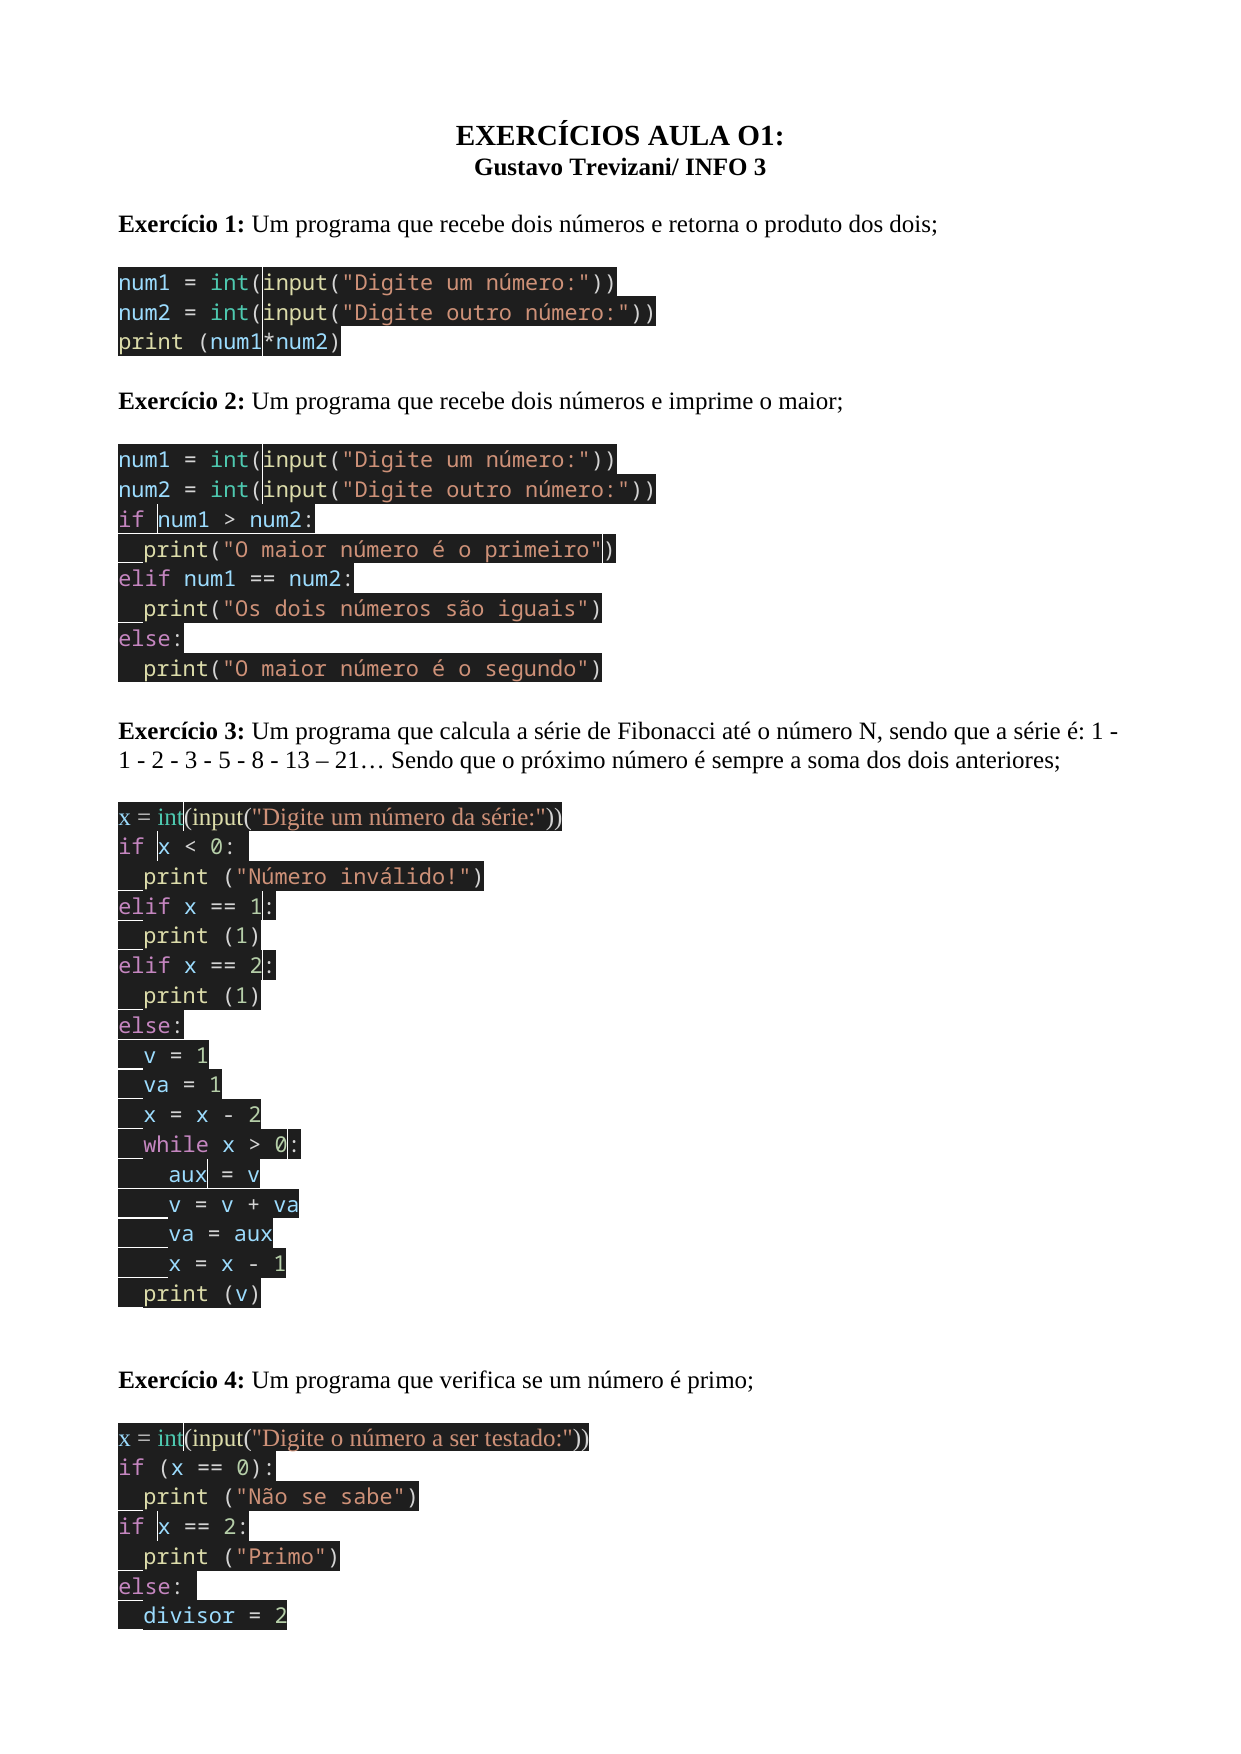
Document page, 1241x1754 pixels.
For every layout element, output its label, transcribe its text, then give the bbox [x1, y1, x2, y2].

text elif x == 2: [118, 950, 1122, 980]
text print (v) [118, 1278, 1122, 1308]
text va = 1 [118, 1069, 1122, 1099]
text num2 = int(input("Digite outro número:")) [118, 474, 1122, 504]
text print (num1*num2) [118, 326, 1122, 356]
text print("O maior número é o primeiro") [118, 533, 1122, 563]
text elif x == 1: [118, 891, 1122, 920]
text print("Os dois números são iguais") [118, 593, 1122, 623]
text num1 = int(input("Digite um número:")) [118, 267, 1122, 296]
text print (1) [118, 920, 1122, 950]
text print ("Número inválido!") [118, 861, 1122, 891]
text if x < 0: [118, 831, 1122, 861]
text num2 = int(input("Digite outro número:")) [118, 296, 1122, 326]
text x = x - 1 [118, 1248, 1122, 1278]
text elif num1 == num2: [118, 563, 1122, 593]
text num1 = int(input("Digite um número:")) [118, 444, 1122, 474]
text else: [118, 623, 1122, 653]
text Exercício 4: Um programa que verifica se um número é primo; [118, 1365, 1122, 1394]
text else: [118, 1571, 1122, 1600]
text else: [118, 1010, 1122, 1039]
text EXERCÍCIOS AULA O1: [118, 118, 1122, 152]
text Exercício 2: Um programa que recebe dois números e imprime o maior; [118, 385, 1122, 414]
text va = aux [118, 1218, 1122, 1248]
text x = x - 2 [118, 1099, 1122, 1129]
text if x == 2: [118, 1511, 1122, 1541]
text print (1) [118, 980, 1122, 1010]
text if num1 > num2: [118, 504, 1122, 533]
text if (x == 0): [118, 1451, 1122, 1481]
text divisor = 2 [118, 1600, 1122, 1630]
text x = int(input("Digite o número a ser testado:")) [118, 1423, 1122, 1451]
text Exercício 3: Um programa que calcula a série de Fibonacci até o número N, sendo que a série é: 1 - 1 - 2 - 3 - 5 - 8 - 13 – 21… Sendo que o próximo número é sempre a soma dos dois anteriores; [118, 716, 1122, 773]
text x = int(input("Digite um número da série:")) [118, 802, 1122, 831]
text aux = v [118, 1159, 1122, 1188]
text while x > 0: [118, 1129, 1122, 1159]
text v = 1 [118, 1039, 1122, 1069]
text print ("Primo") [118, 1541, 1122, 1571]
text print("O maior número é o segundo") [118, 653, 1122, 682]
text Exercício 1: Um programa que recebe dois números e retorna o produto dos dois; [118, 209, 1122, 238]
text Gustavo Trevizani/ INFO 3 [118, 152, 1122, 180]
text v = v + va [118, 1188, 1122, 1218]
text print ("Não se sabe") [118, 1481, 1122, 1511]
